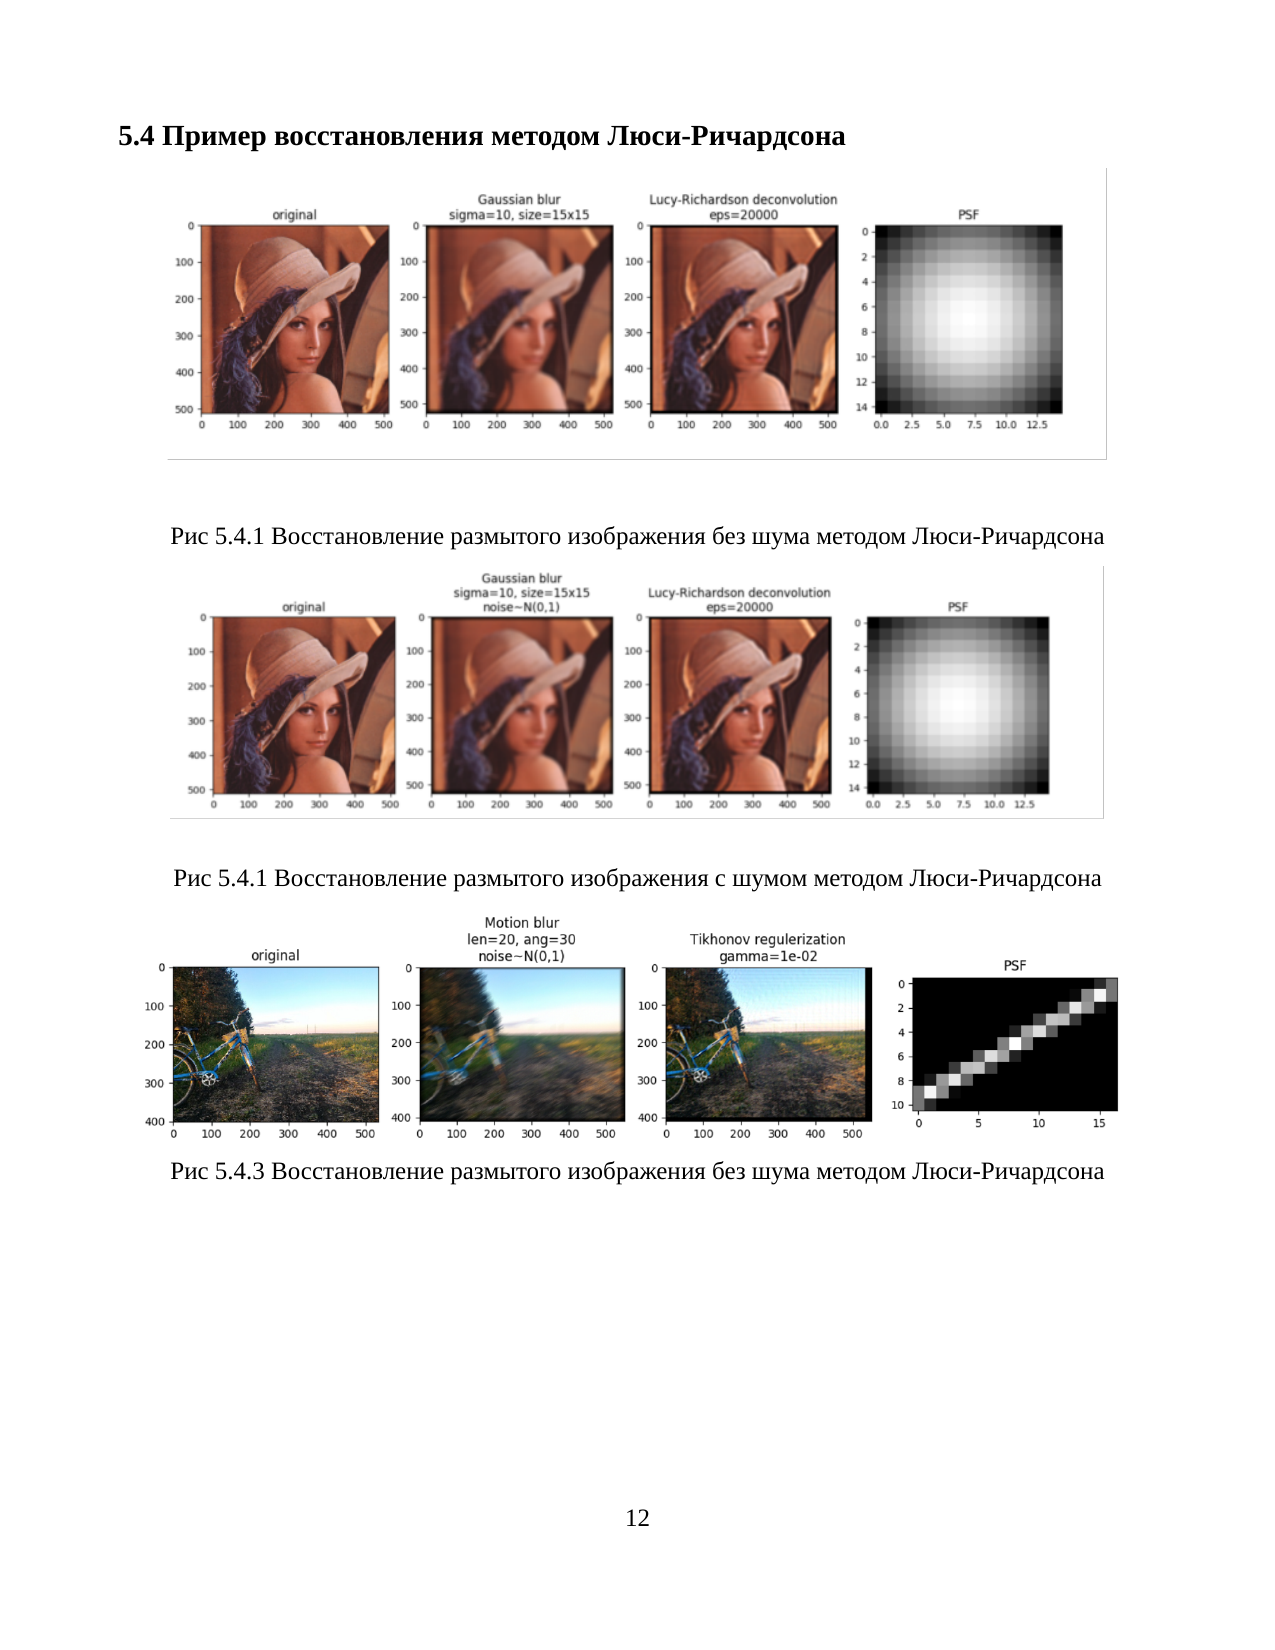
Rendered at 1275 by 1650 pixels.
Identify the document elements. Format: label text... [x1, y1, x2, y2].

text 5.4 Пример восстановления методом Люси-Ричардсона [118, 118, 1157, 152]
text Рис 5.4.1 Восстановление размытого изображения с шумом методом Люси-Ричардсона [118, 863, 1157, 892]
text Рис 5.4.1 Восстановление размытого изображения без шума методом Люси-Ричардсона [118, 521, 1157, 550]
picture [167, 168, 1108, 461]
text Рис 5.4.3 Восстановление размытого изображения без шума методом Люси-Ричардсона [118, 908, 1157, 1185]
picture [135, 908, 1140, 1152]
picture [170, 566, 1105, 824]
